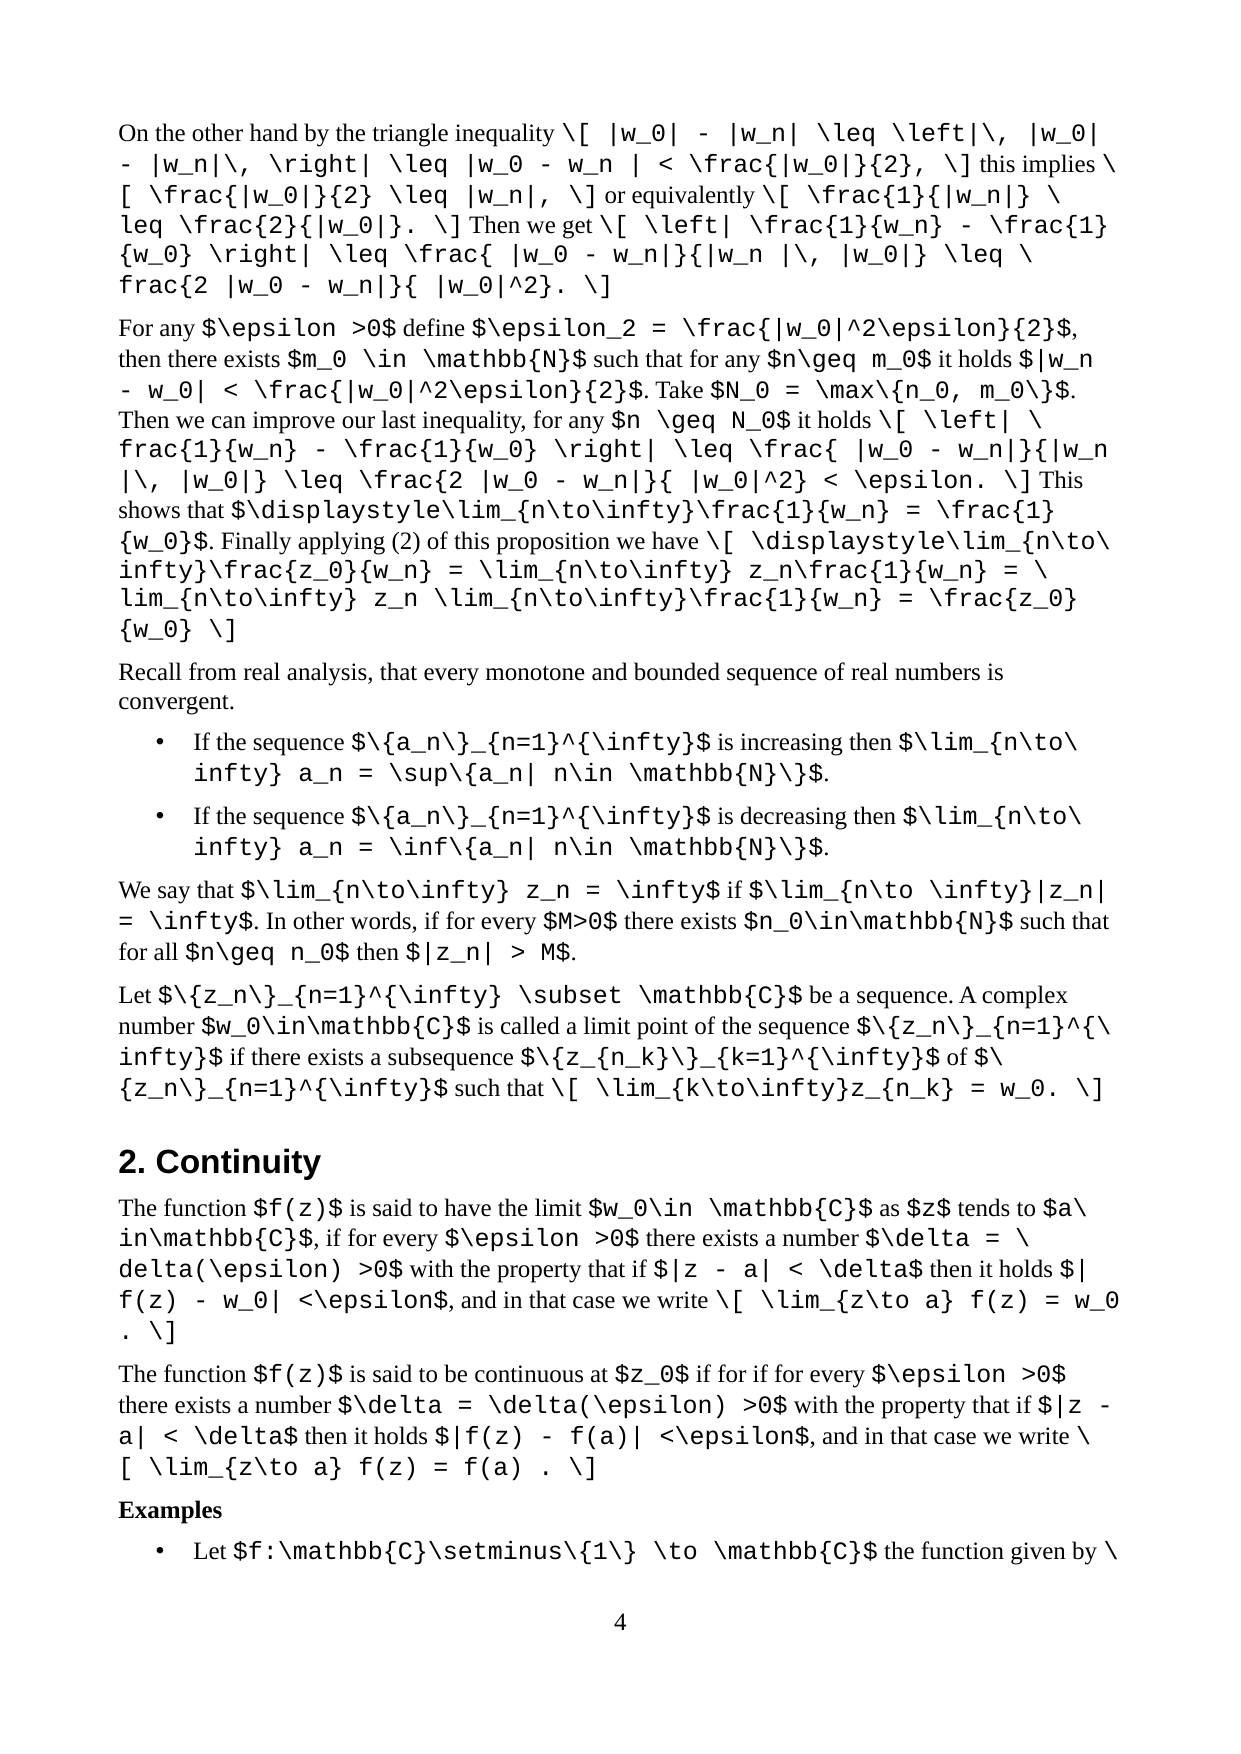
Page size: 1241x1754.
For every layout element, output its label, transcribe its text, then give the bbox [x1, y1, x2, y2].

text Recall from real analysis, that every monotone and bounded sequence of real numbers is convergent. [118, 657, 1122, 715]
text We say that $\lim_{n\to\infty} z_n = \infty$ if $\lim_{n\to \infty}|z_n| = \infty$. In other words, if for every $M>0$ there exists $n_0\in\mathbb{N}$ such that for all $n\geq n_0$ then $|z_n| > M$. [118, 876, 1122, 968]
text For any $\epsilon >0$ define $\epsilon_2 = \frac{|w_0|^2\epsilon}{2}$, then there exists $m_0 \in \mathbb{N}$ such that for any $n\geq m_0$ it holds $|w_n - w_0| < \frac{|w_0|^2\epsilon}{2}$. Take $N_0 = \max\{n_0, m_0\}$. Then we can improve our last inequality, for any $n \geq N_0$ it holds \[ \left| \frac{1}{w_n} - \frac{1}{w_0} \right| \leq \frac{ |w_0 - w_n|}{|w_n |\, |w_0|} \leq \frac{2 |w_0 - w_n|}{ |w_0|^2} < \epsilon. \] This shows that $\displaystyle\lim_{n\to\infty}\frac{1}{w_n} = \frac{1}{w_0}$. Finally applying (2) of this proposition we have \[ \displaystyle\lim_{n\to\infty}\frac{z_0}{w_n} = \lim_{n\to\infty} z_n\frac{1}{w_n} = \lim_{n\to\infty} z_n \lim_{n\to\infty}\frac{1}{w_n} = \frac{z_0}{w_0} \] [118, 313, 1122, 645]
text Examples [118, 1495, 1122, 1524]
list If the sequence $\{a_n\}_{n=1}^{\infty}$ is decreasing then $\lim_{n\to\infty} a_n = \inf\{a_n| n\in \mathbb{N}\}$. [156, 801, 1122, 863]
text The function $f(z)$ is said to be continuous at $z_0$ if for if for every $\epsilon >0$ there exists a number $\delta = \delta(\epsilon) >0$ with the property that if $|z - a| < \delta$ then it holds $|f(z) - f(a)| <\epsilon$, and in that case we write \[ \lim_{z\to a} f(z) = f(a) . \] [118, 1359, 1122, 1483]
text On the other hand by the triangle inequality \[ |w_0| - |w_n| \leq \left|\, |w_0| - |w_n|\, \right| \leq |w_0 - w_n | < \frac{|w_0|}{2}, \] this implies \[ \frac{|w_0|}{2} \leq |w_n|, \] or equivalently \[ \frac{1}{|w_n|} \leq \frac{2}{|w_0|}. \] Then we get \[ \left| \frac{1}{w_n} - \frac{1}{w_0} \right| \leq \frac{ |w_0 - w_n|}{|w_n |\, |w_0|} \leq \frac{2 |w_0 - w_n|}{ |w_0|^2}. \] [118, 118, 1122, 301]
list Let $f:\mathbb{C}\setminus\{1\} \to \mathbb{C}$ the function given by \ [156, 1536, 1122, 1567]
list If the sequence $\{a_n\}_{n=1}^{\infty}$ is increasing then $\lim_{n\to\infty} a_n = \sup\{a_n| n\in \mathbb{N}\}$. [156, 727, 1122, 789]
subtitle Continuity [118, 1141, 1122, 1180]
text Let $\{z_n\}_{n=1}^{\infty} \subset \mathbb{C}$ be a sequence. A complex number $w_0\in\mathbb{C}$ is called a limit point of the sequence $\{z_n\}_{n=1}^{\infty}$ if there exists a subsequence $\{z_{n_k}\}_{k=1}^{\infty}$ of $\{z_n\}_{n=1}^{\infty}$ such that \[ \lim_{k\to\infty}z_{n_k} = w_0. \] [118, 981, 1122, 1104]
text The function $f(z)$ is said to have the limit $w_0\in \mathbb{C}$ as $z$ tends to $a\in\mathbb{C}$, if for every $\epsilon >0$ there exists a number $\delta = \delta(\epsilon) >0$ with the property that if $|z - a| < \delta$ then it holds $|f(z) - w_0| <\epsilon$, and in that case we write \[ \lim_{z\to a} f(z) = w_0 . \] [118, 1193, 1122, 1347]
